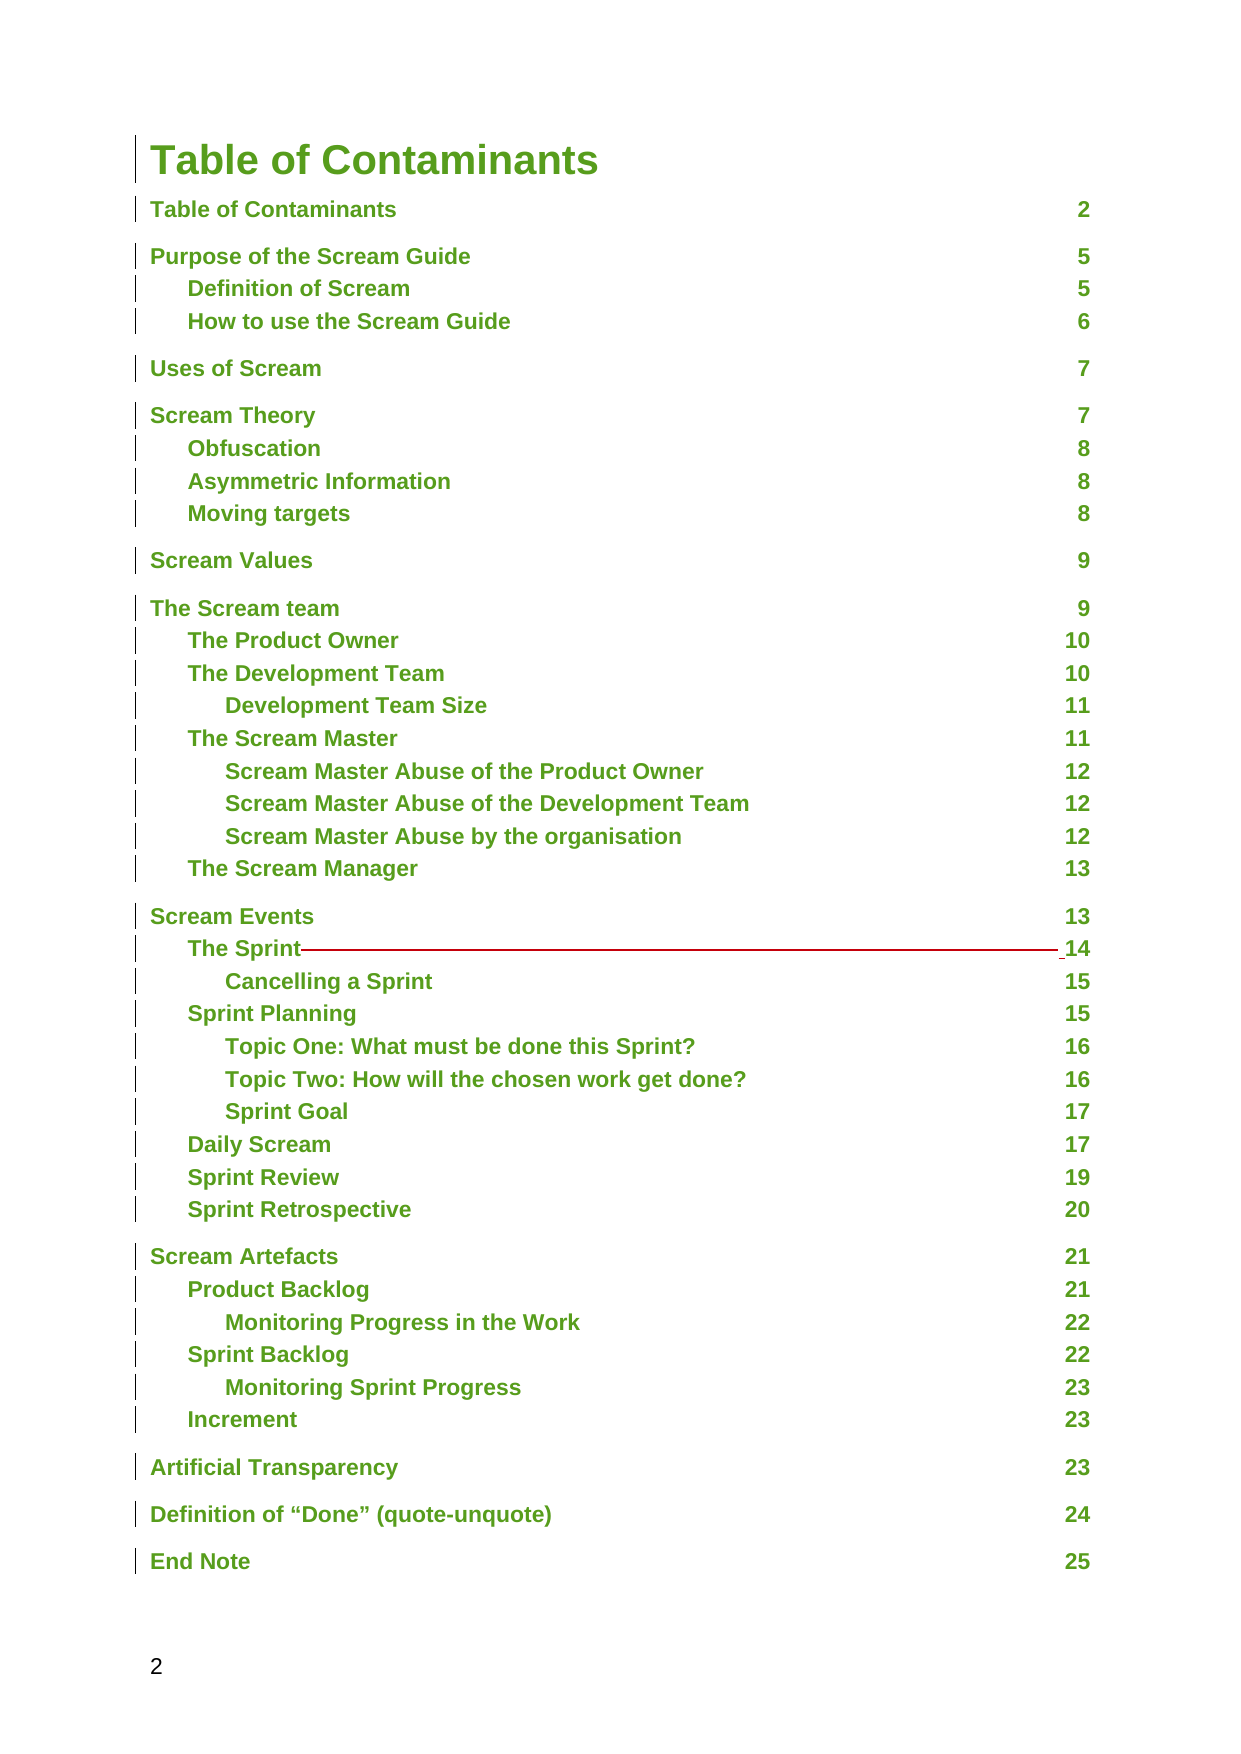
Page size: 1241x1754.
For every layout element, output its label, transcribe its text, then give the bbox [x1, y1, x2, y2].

text Sprint Retrospective 20 [187, 1196, 1090, 1222]
text Definition of Scream 5 [187, 275, 1090, 302]
text Monitoring Sprint Progress 23 [225, 1374, 1090, 1400]
text Daily Scream 17 [187, 1131, 1090, 1157]
text Definition of “Done” (quote-unquote) 24 [150, 1501, 1090, 1527]
text The Scream team 9 [150, 594, 1090, 621]
text Table of Contaminants 2 [150, 196, 1090, 222]
text Artificial Transparency 23 [150, 1453, 1090, 1480]
text Increment 23 [187, 1406, 1090, 1433]
text Scream Events 13 [150, 903, 1090, 929]
text Sprint Review 19 [187, 1163, 1090, 1190]
text Scream Master Abuse of the Development Team 12 [225, 790, 1090, 817]
text Scream Master Abuse by the organisation 12 [225, 823, 1090, 849]
text Purpose of the Scream Guide 5 [150, 243, 1090, 269]
text Moving targets 8 [187, 500, 1090, 527]
text Topic One: What must be done this Sprint? 16 [225, 1033, 1090, 1059]
text Scream Artefacts 21 [150, 1243, 1090, 1269]
text Cancelling a Sprint 15 [225, 968, 1090, 994]
text The Scream Manager 13 [187, 855, 1090, 882]
text Asymmetric Information 8 [187, 468, 1090, 494]
text Obfuscation 8 [187, 435, 1090, 461]
text Scream Master Abuse of the Product Owner 12 [225, 758, 1090, 784]
text The Sprint 14 [187, 935, 1090, 962]
text Scream Theory 7 [150, 402, 1090, 429]
text Sprint Goal 17 [225, 1098, 1090, 1124]
text The Product Owner 10 [187, 627, 1090, 653]
text End Note 25 [150, 1548, 1090, 1574]
text Uses of Scream 7 [150, 355, 1090, 382]
text Sprint Backlog 22 [187, 1341, 1090, 1367]
text Development Team Size 11 [225, 692, 1090, 719]
text Sprint Planning 15 [187, 1000, 1090, 1027]
text Product Backlog 21 [187, 1276, 1090, 1302]
text How to use the Scream Guide 6 [187, 308, 1090, 334]
subtitle Table of Contaminants [150, 135, 1090, 183]
text The Scream Master 11 [187, 725, 1090, 751]
text Monitoring Progress in the Work 22 [225, 1308, 1090, 1335]
text The Development Team 10 [187, 660, 1090, 686]
text Topic Two: How will the chosen work get done? 16 [225, 1066, 1090, 1092]
text Scream Values 9 [150, 547, 1090, 574]
